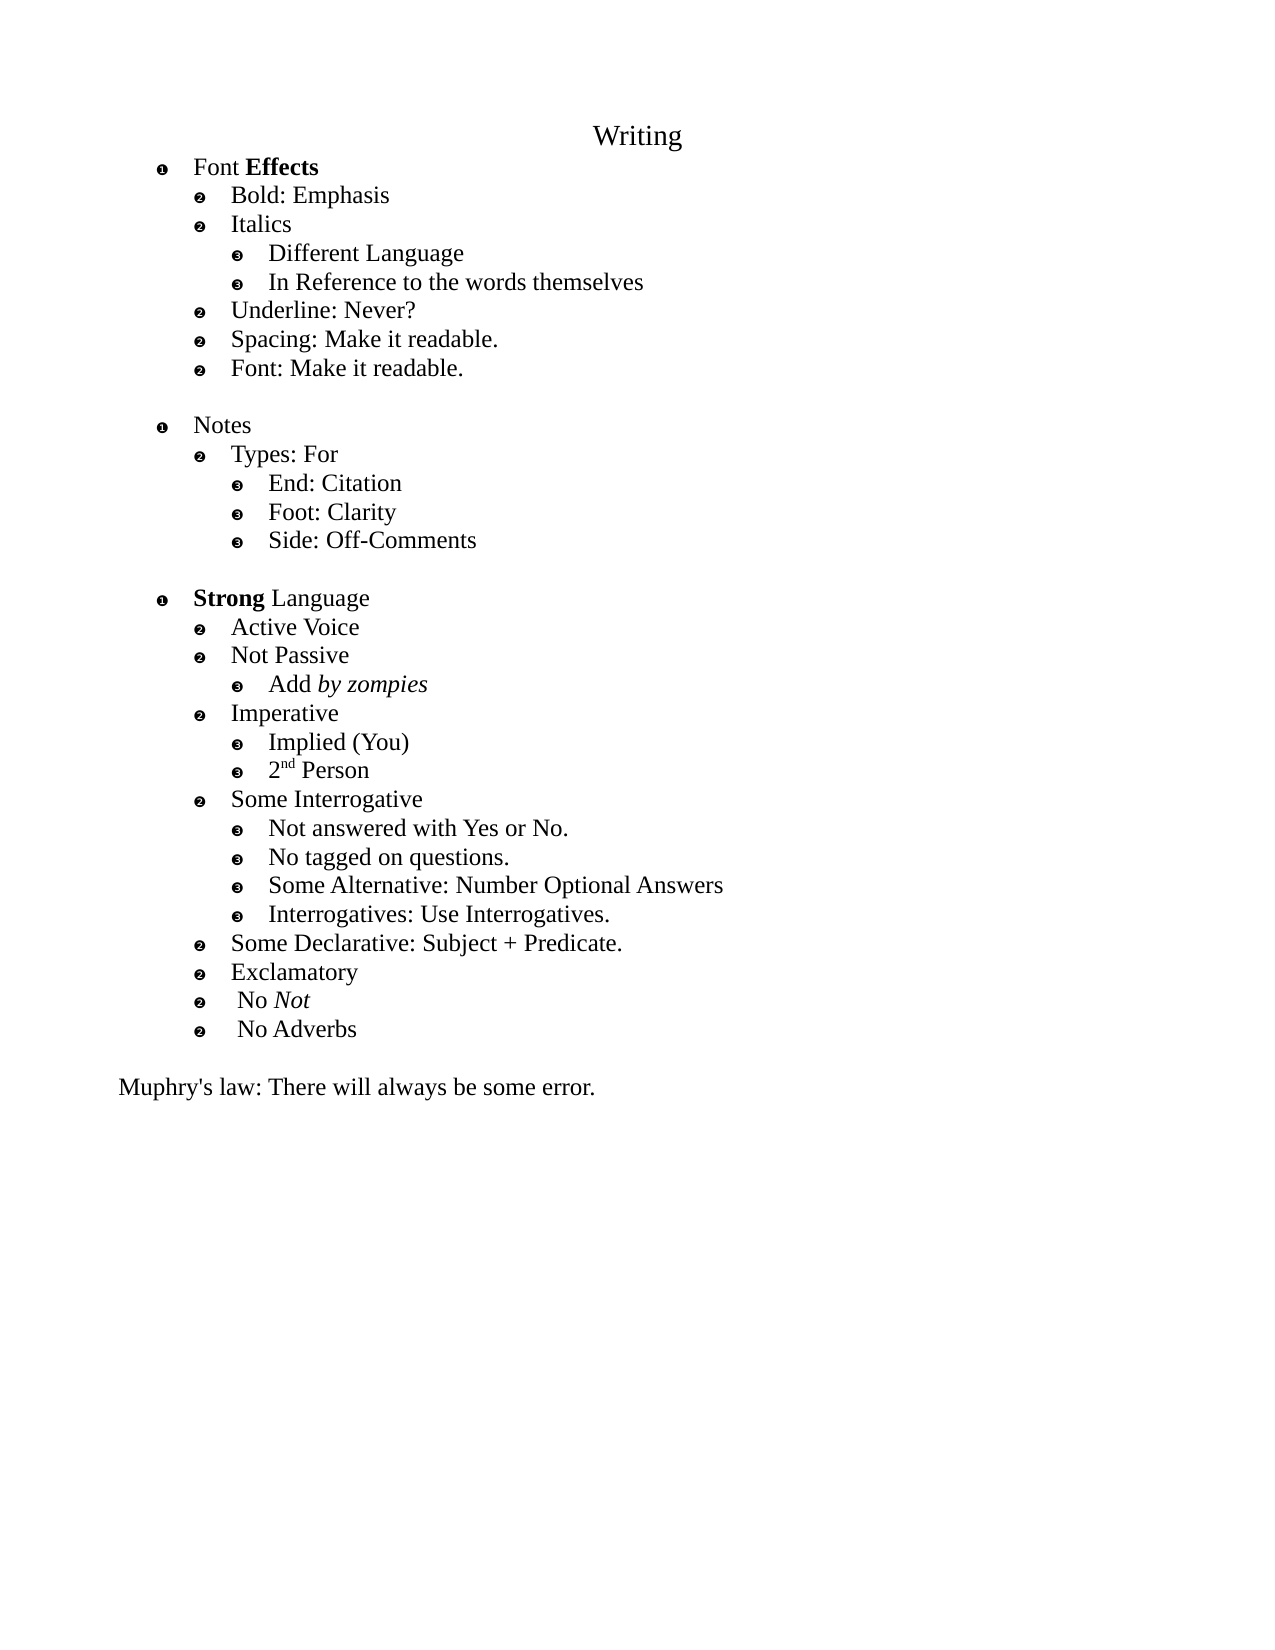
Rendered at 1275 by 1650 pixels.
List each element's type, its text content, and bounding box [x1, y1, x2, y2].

list In Reference to the words themselves [231, 267, 1157, 295]
list 2nd Person [231, 755, 1157, 784]
list Side: Off-Comments [231, 525, 1157, 554]
list Exclamatory [193, 957, 1157, 985]
list No Adverbs [193, 1014, 1157, 1043]
list Some Interrogative [193, 784, 1157, 813]
list Font: Make it readable. [193, 353, 1157, 382]
list Types: For [193, 439, 1157, 468]
list Notes [156, 410, 1157, 439]
list Bold: Emphasis [193, 180, 1157, 209]
list No tagged on questions. [231, 842, 1157, 870]
list Font Effects [156, 152, 1157, 180]
list Spacing: Make it readable. [193, 324, 1157, 353]
list Interrogatives: Use Interrogatives. [231, 899, 1157, 928]
list Not Passive [193, 640, 1157, 669]
list Active Voice [193, 612, 1157, 640]
list Some Declarative: Subject + Predicate. [193, 928, 1157, 957]
list Strong Language [156, 583, 1157, 612]
list No Not [193, 985, 1157, 1014]
list Foot: Clarity [231, 497, 1157, 525]
text Writing [118, 118, 1157, 152]
list Add by zompies [231, 669, 1157, 698]
list End: Citation [231, 468, 1157, 497]
list Underline: Never? [193, 295, 1157, 324]
list Implied (You) [231, 727, 1157, 755]
list Some Alternative: Number Optional Answers [231, 870, 1157, 899]
subtitle Muphry's law: There will always be some error. [118, 1072, 1157, 1100]
list Imperative [193, 698, 1157, 727]
list Different Language [231, 238, 1157, 267]
list Not answered with Yes or No. [231, 813, 1157, 842]
list Italics [193, 209, 1157, 238]
